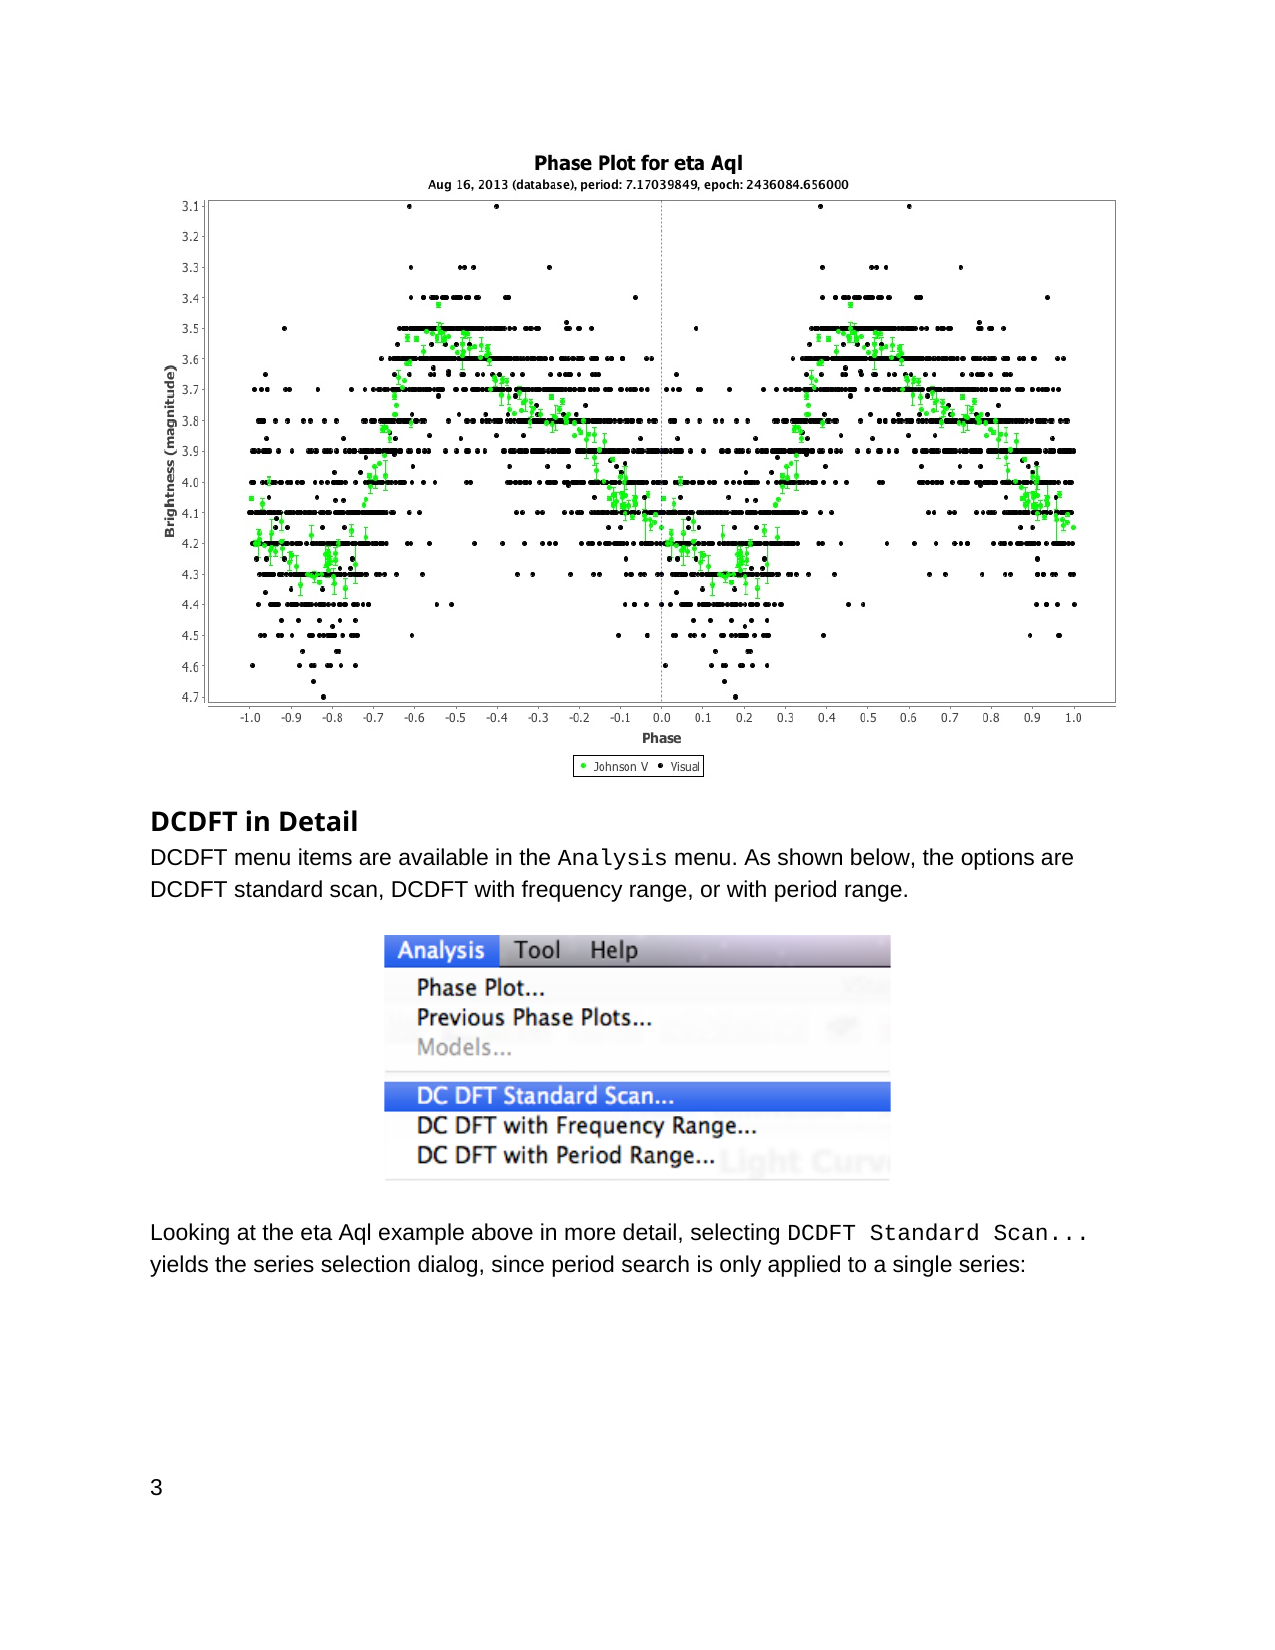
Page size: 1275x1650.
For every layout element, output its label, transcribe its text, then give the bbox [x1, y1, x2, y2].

text Looking at the eta Aql example above in more detail, selecting DCDFT Standard Scan... yields the series selection dialog, since period search is only applied to a single series: [150, 1220, 1125, 1277]
text DCDFT menu items are available in the Analysis menu. As shown below, the options are DCDFT standard scan, DCDFT with frequency range, or with period range. [150, 845, 1125, 902]
subtitle DCDFT in Detail [150, 803, 1125, 839]
picture [384, 935, 891, 1187]
picture [150, 150, 1125, 779]
